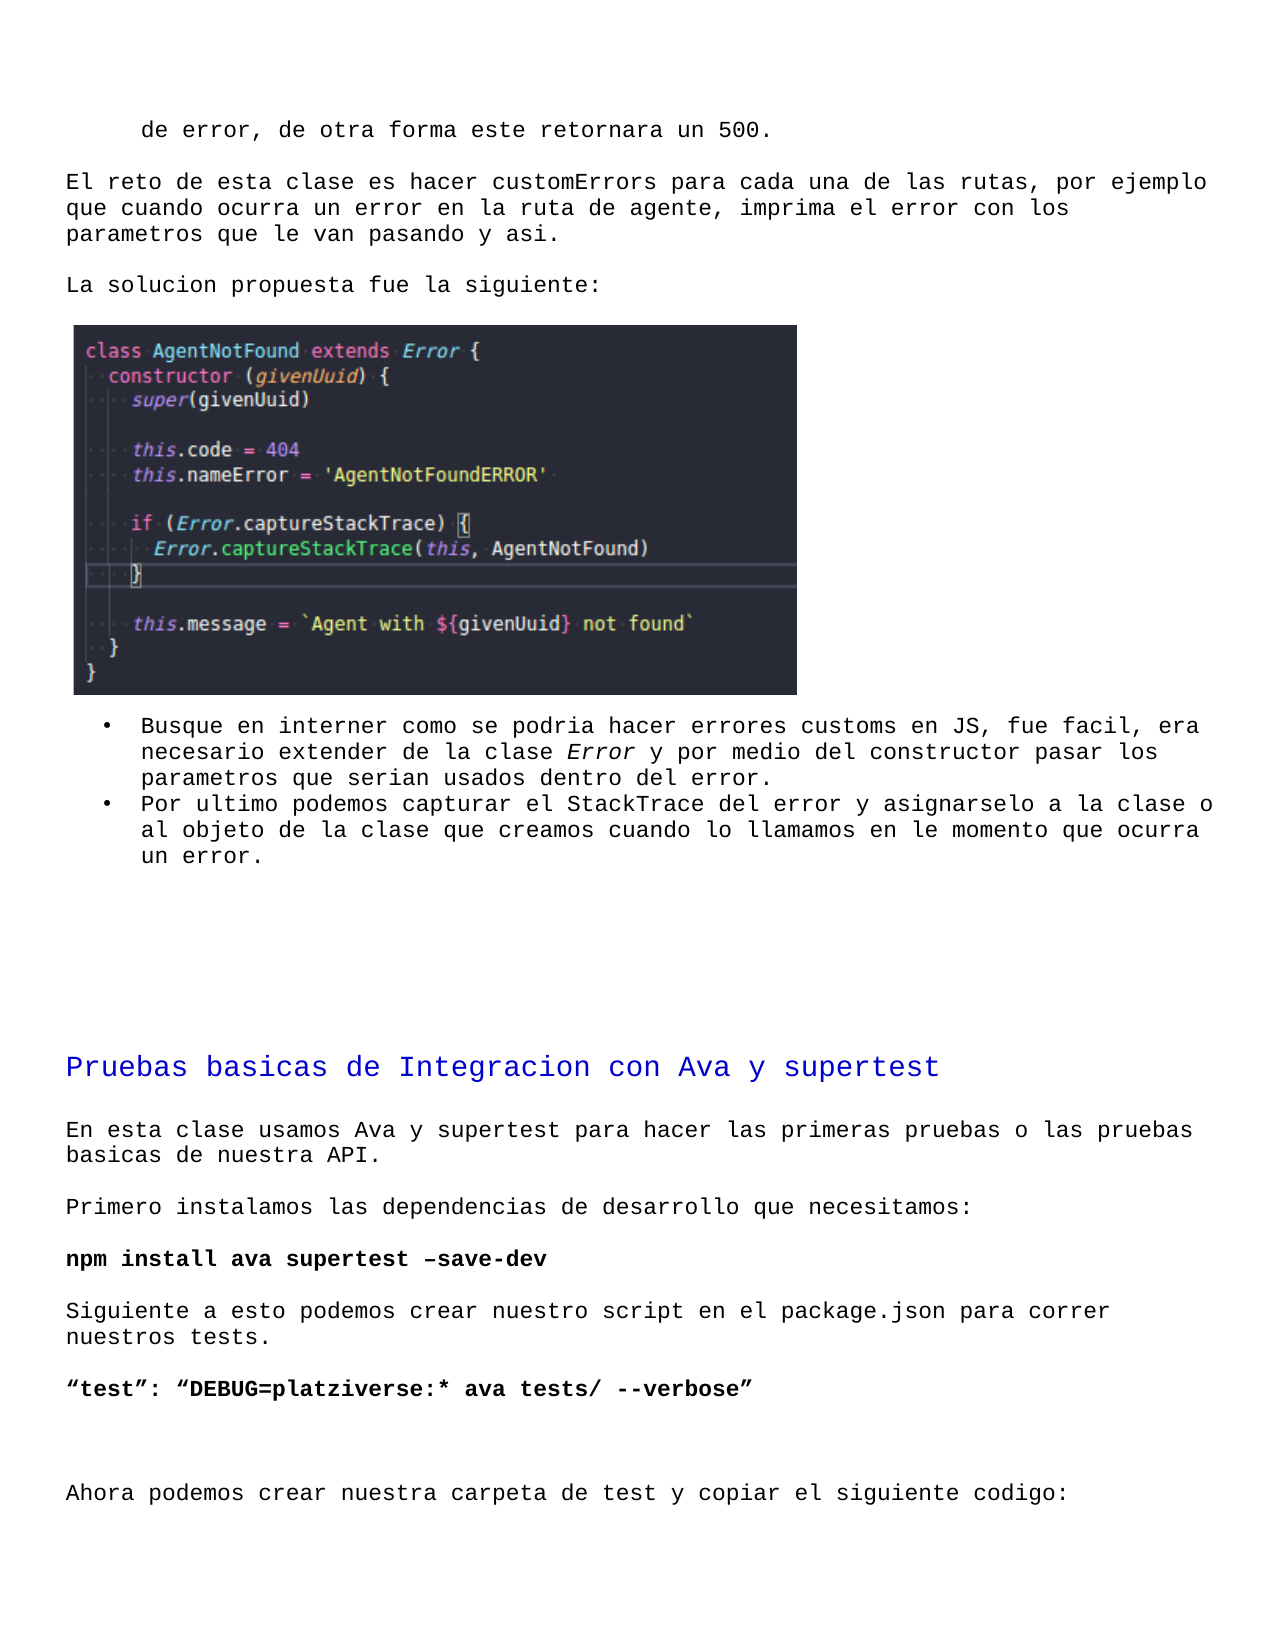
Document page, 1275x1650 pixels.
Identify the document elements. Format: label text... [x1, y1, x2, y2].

text Siguiente a esto podemos crear nuestro script en el package.json para correr nuestros tests. [66, 1299, 1217, 1351]
text Pruebas basicas de Integracion con Ava y supertest [66, 1052, 1217, 1085]
picture [73, 325, 797, 695]
list Por ultimo podemos capturar el StackTrace del error y asignarselo a la clase o al objeto de la clase que creamos cuando lo llamamos en le momento que ocurra un error. [103, 792, 1217, 870]
list Busque en interner como se podria hacer errores customs en JS, fue facil, era necesario extender de la clase Error y por medio del constructor pasar los parametros que serian usados dentro del error. [103, 715, 1217, 792]
text “test”: “DEBUG=platziverse:* ava tests/ --verbose” [66, 1377, 1217, 1403]
text Primero instalamos las dependencias de desarrollo que necesitamos: [66, 1196, 1217, 1222]
text Ahora podemos crear nuestra carpeta de test y copiar el siguiente codigo: [66, 1481, 1217, 1507]
text En esta clase usamos Ava y supertest para hacer las primeras pruebas o las pruebas basicas de nuestra API. [66, 1118, 1217, 1170]
text El reto de esta clase es hacer customErrors para cada una de las rutas, por ejemplo que cuando ocurra un error en la ruta de agente, imprima el error con los parametros que le van pasando y asi. [66, 170, 1217, 248]
text La solucion propuesta fue la siguiente: [66, 274, 1217, 300]
text npm install ava supertest –save-dev [66, 1248, 1217, 1273]
list de error, de otra forma este retornara un 500. [103, 118, 1217, 144]
